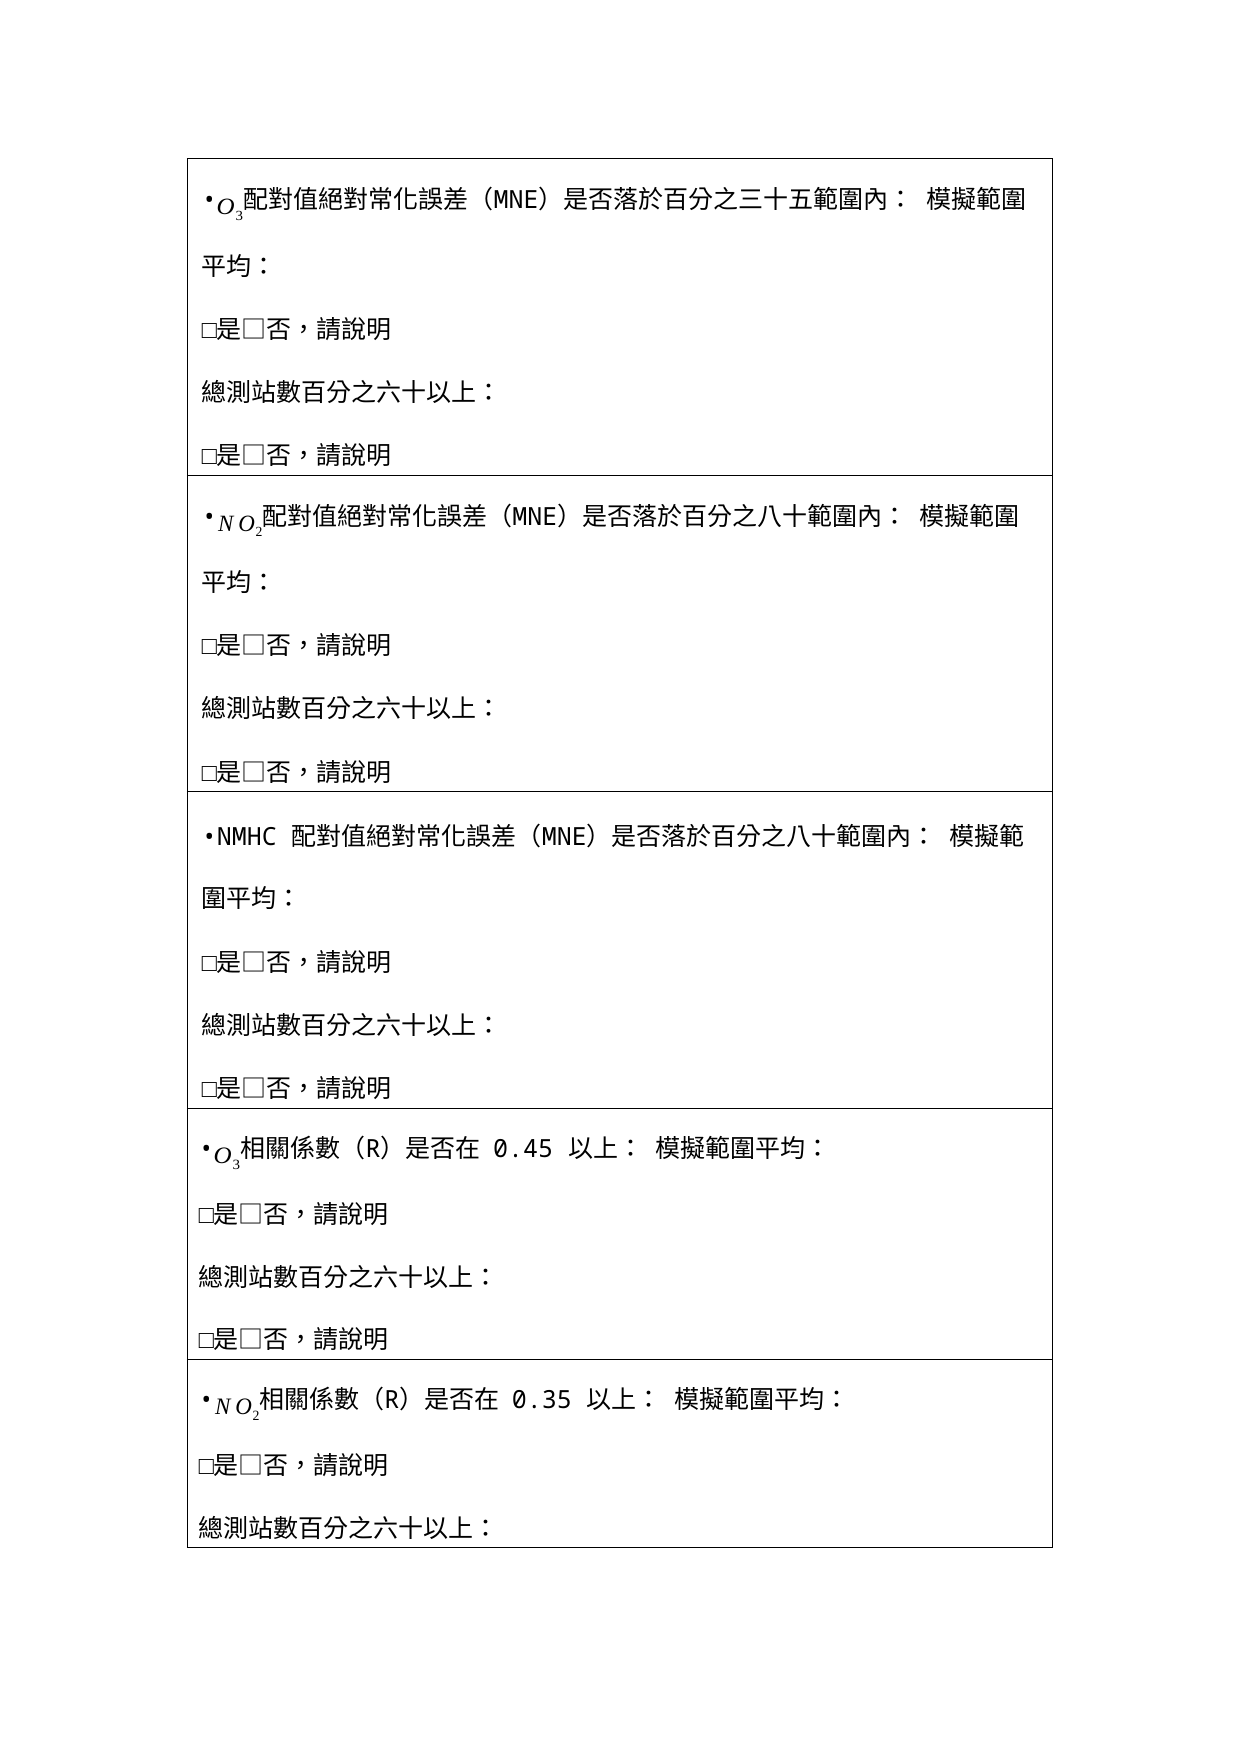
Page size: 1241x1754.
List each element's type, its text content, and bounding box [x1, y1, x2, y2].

table_cell •NMHC 配對值絕對常化誤差（MNE）是否落於百分之八十範圍內： 模擬範圍平均： □是□否，請說明 總測站數百分之六十以上： □是□否，請說明 [188, 792, 1052, 1108]
table_cell •相關係數（R）是否在 0.35 以上： 模擬範圍平均： □是□否，請說明 總測站數百分之六十以上： [188, 1360, 1052, 1547]
table_cell •配對值絕對常化誤差（MNE）是否落於百分之三十五範圍內： 模擬範圍平均： □是□否，請說明 總測站數百分之六十以上： □是□否，請說明 [188, 159, 1052, 475]
table_cell •相關係數（R）是否在 0.45 以上： 模擬範圍平均： □是□否，請說明 總測站數百分之六十以上： □是□否，請說明 [188, 1109, 1052, 1359]
table_cell •配對值絕對常化誤差（MNE）是否落於百分之八十範圍內： 模擬範圍平均： □是□否，請說明 總測站數百分之六十以上： □是□否，請說明 [188, 476, 1052, 791]
